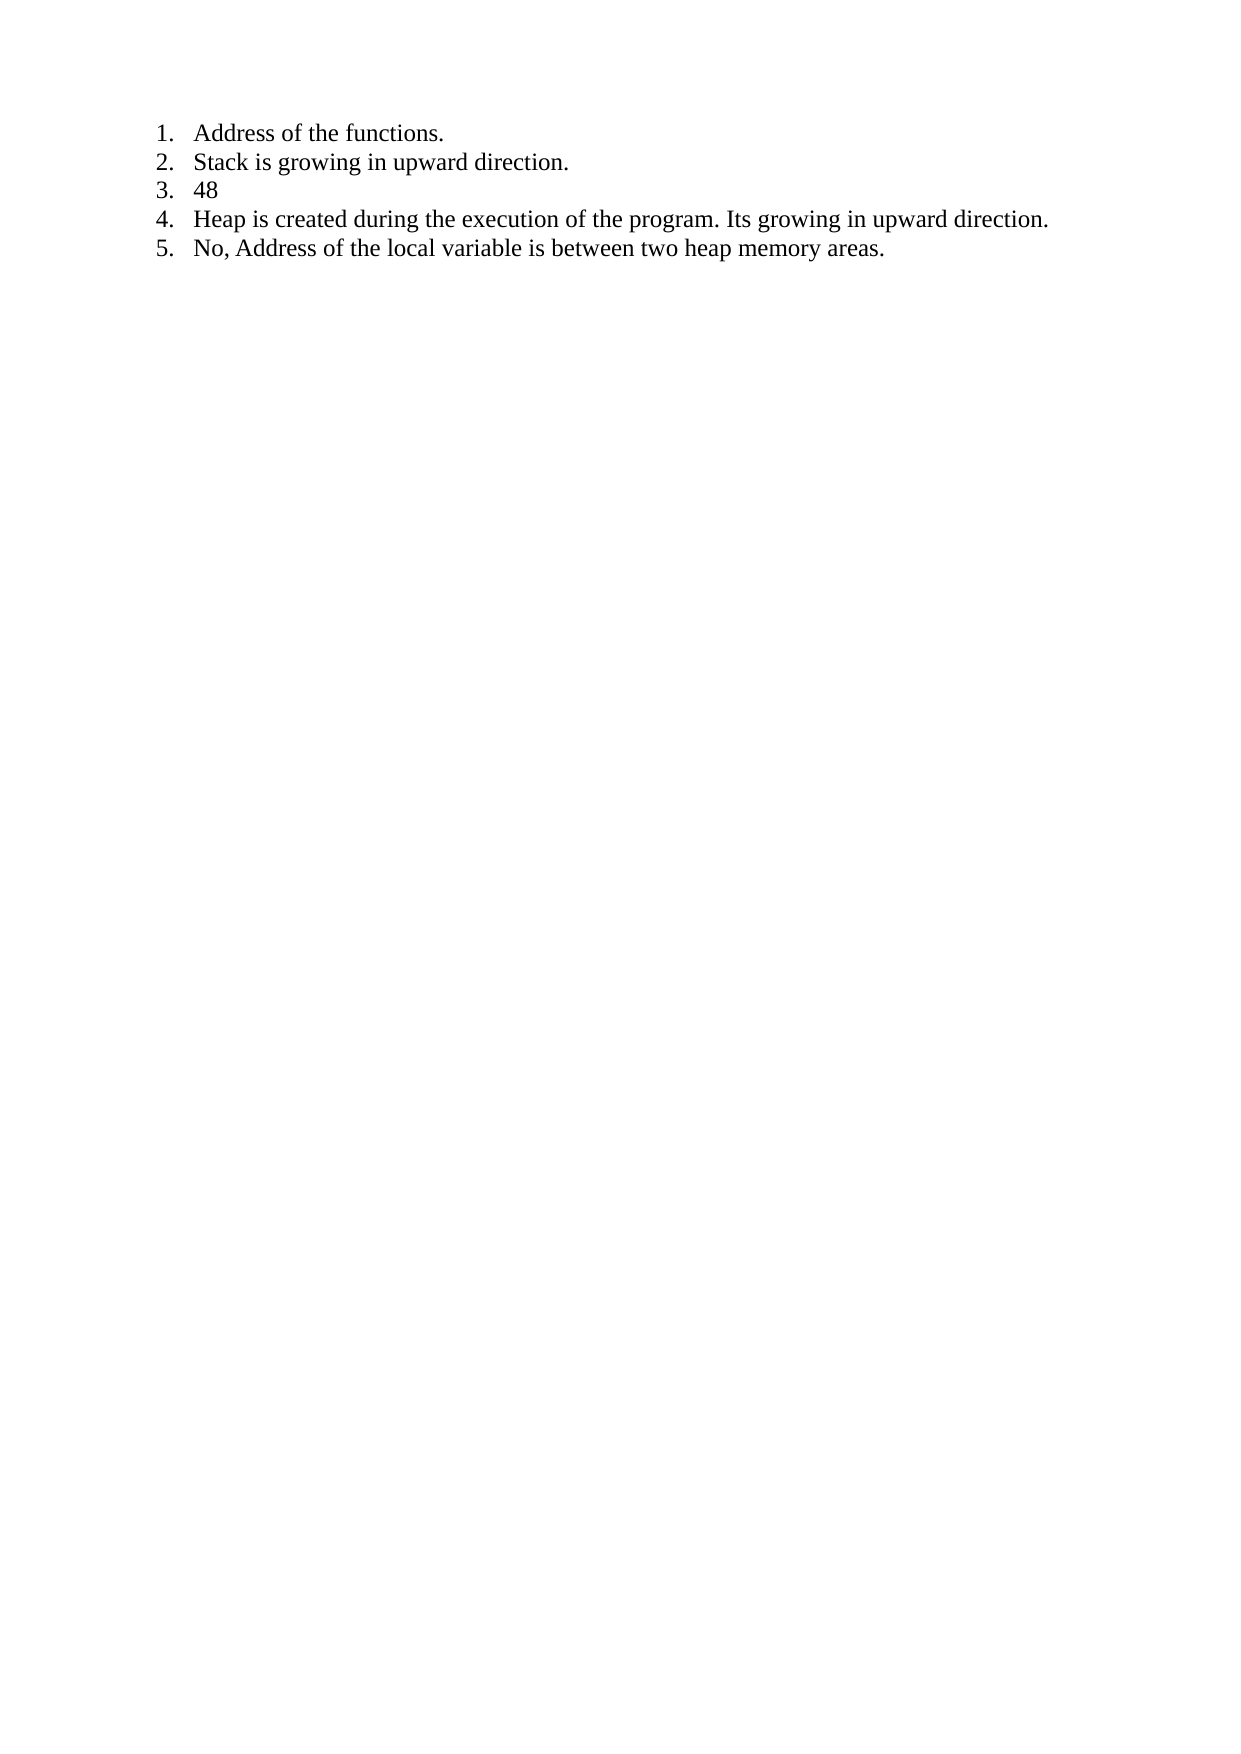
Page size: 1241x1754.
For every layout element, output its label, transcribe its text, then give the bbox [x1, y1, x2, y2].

list No, Address of the local variable is between two heap memory areas. [156, 233, 1122, 262]
list Heap is created during the execution of the program. Its growing in upward direction. [156, 204, 1122, 233]
list 48 [156, 176, 1122, 204]
list Stack is growing in upward direction. [156, 147, 1122, 176]
list Address of the functions. [156, 118, 1122, 147]
